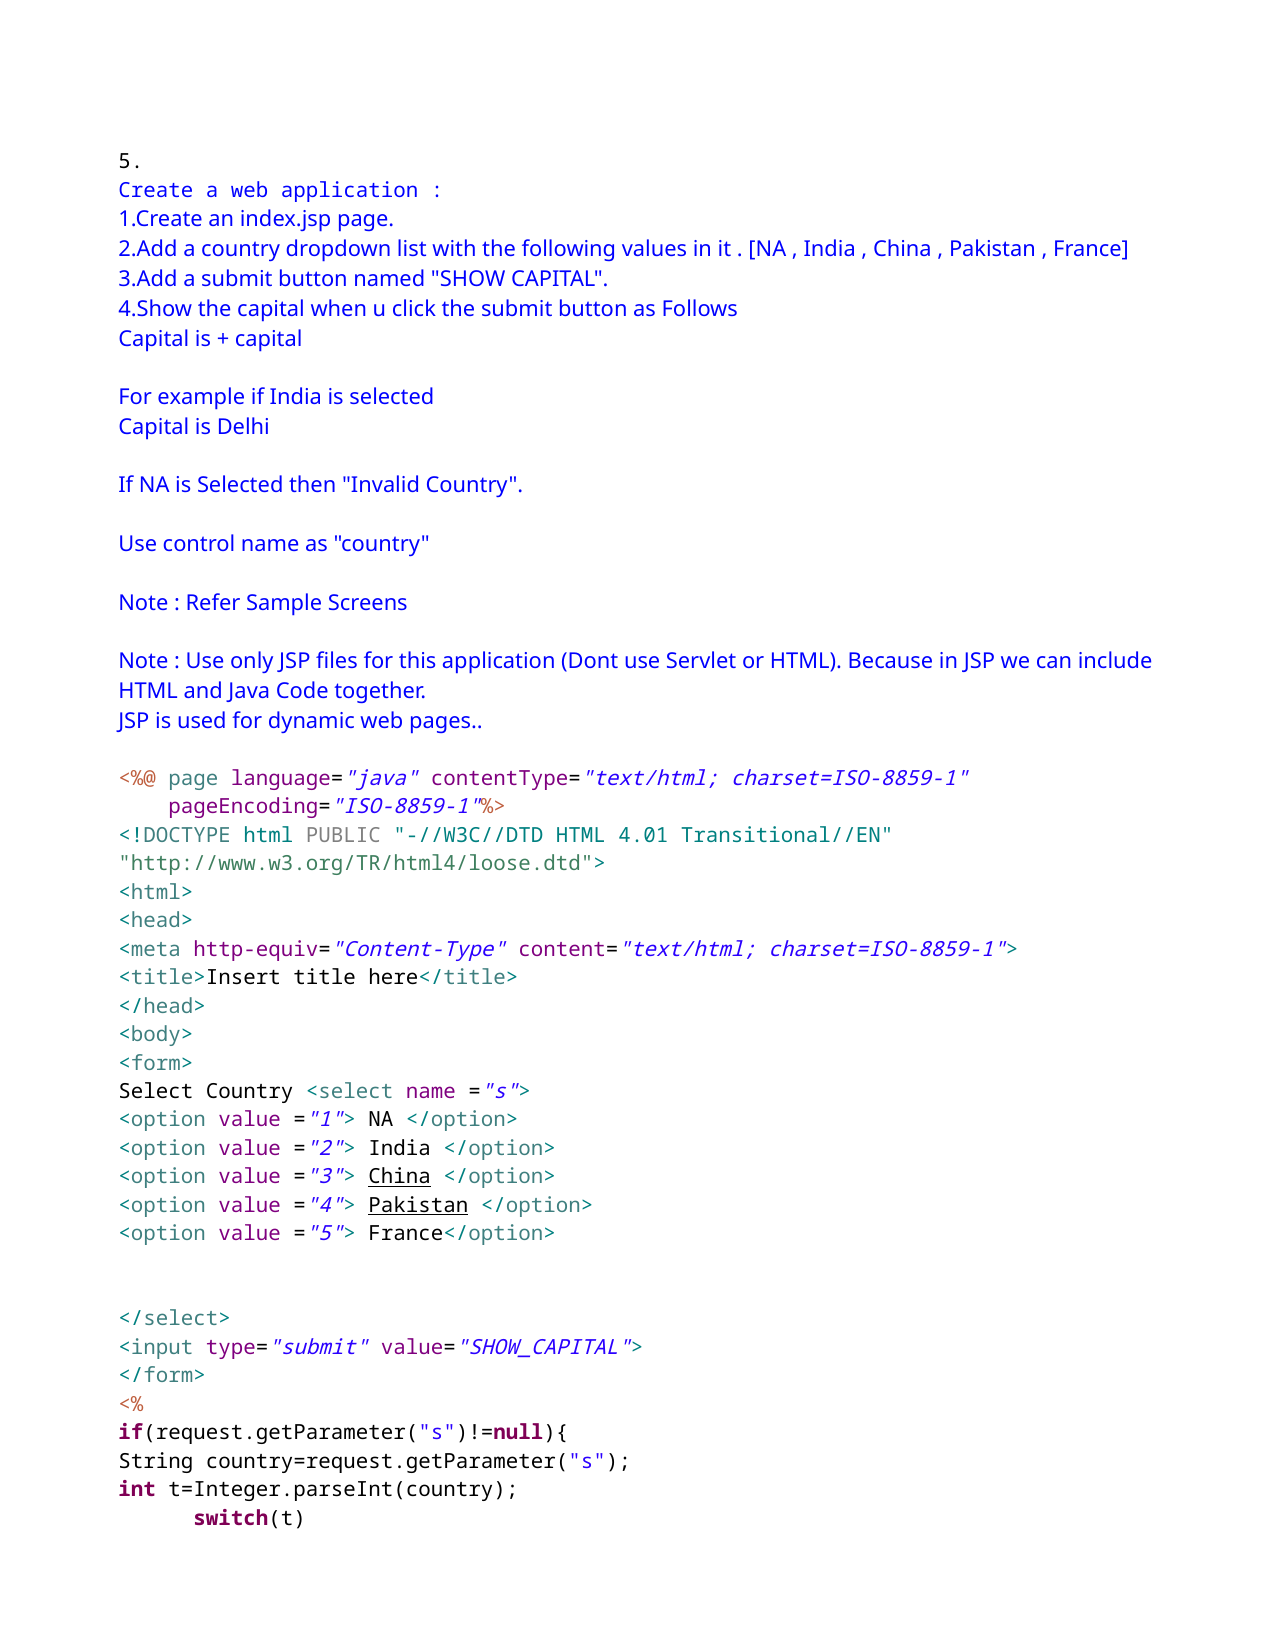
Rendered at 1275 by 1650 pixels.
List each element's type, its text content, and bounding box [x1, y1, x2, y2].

text If NA is Selected then "Invalid Country". [118, 469, 1157, 499]
text switch(t) [118, 1503, 1157, 1531]
text 1.Create an index.jsp page. [118, 203, 1157, 233]
text <title>Insert title here</title> [118, 962, 1157, 991]
text <option value ="5"> France</option> [118, 1218, 1157, 1247]
text <!DOCTYPE html PUBLIC "-//W3C//DTD HTML 4.01 Transitional//EN" "http://www.w3.org/TR/html4/loose.dtd"> [118, 820, 1157, 877]
text Select Country <select name ="s"> [118, 1076, 1157, 1104]
text <form> [118, 1048, 1157, 1076]
text String country=request.getParameter("s"); [118, 1446, 1157, 1474]
text int t=Integer.parseInt(country); [118, 1474, 1157, 1503]
text 2.Add a country dropdown list with the following values in it . [NA , India , China , Pakistan , France] [118, 233, 1157, 263]
text 4.Show the capital when u click the submit button as Follows [118, 293, 1157, 323]
text Capital is Delhi [118, 411, 1157, 441]
text <option value ="2"> India </option> [118, 1133, 1157, 1161]
text <input type="submit" value="SHOW_CAPITAL"> [118, 1332, 1157, 1360]
text Use control name as "country" [118, 528, 1157, 558]
text Capital is + capital [118, 323, 1157, 352]
text </form> [118, 1360, 1157, 1389]
text 3.Add a submit button named "SHOW CAPITAL". [118, 263, 1157, 293]
text pageEncoding="ISO-8859-1"%> [118, 792, 1157, 820]
text Note : Refer Sample Screens [118, 587, 1157, 616]
text 5. [118, 147, 1157, 175]
text </select> [118, 1303, 1157, 1332]
text JSP is used for dynamic web pages.. [118, 705, 1157, 734]
text Create a web application : [118, 175, 1157, 203]
text <% [118, 1389, 1157, 1417]
text <option value ="3"> China </option> [118, 1161, 1157, 1190]
text <html> [118, 877, 1157, 905]
text <meta http-equiv="Content-Type" content="text/html; charset=ISO-8859-1"> [118, 934, 1157, 962]
text if(request.getParameter("s")!=null){ [118, 1417, 1157, 1446]
text <option value ="1"> NA </option> [118, 1104, 1157, 1133]
text Note : Use only JSP files for this application (Dont use Servlet or HTML). Because in JSP we can include HTML and Java Code together. [118, 645, 1157, 705]
text <head> [118, 905, 1157, 934]
text </head> [118, 991, 1157, 1019]
text For example if India is selected [118, 381, 1157, 411]
text <option value ="4"> Pakistan </option> [118, 1190, 1157, 1218]
text <body> [118, 1019, 1157, 1048]
text <%@ page language="java" contentType="text/html; charset=ISO-8859-1" [118, 763, 1157, 792]
